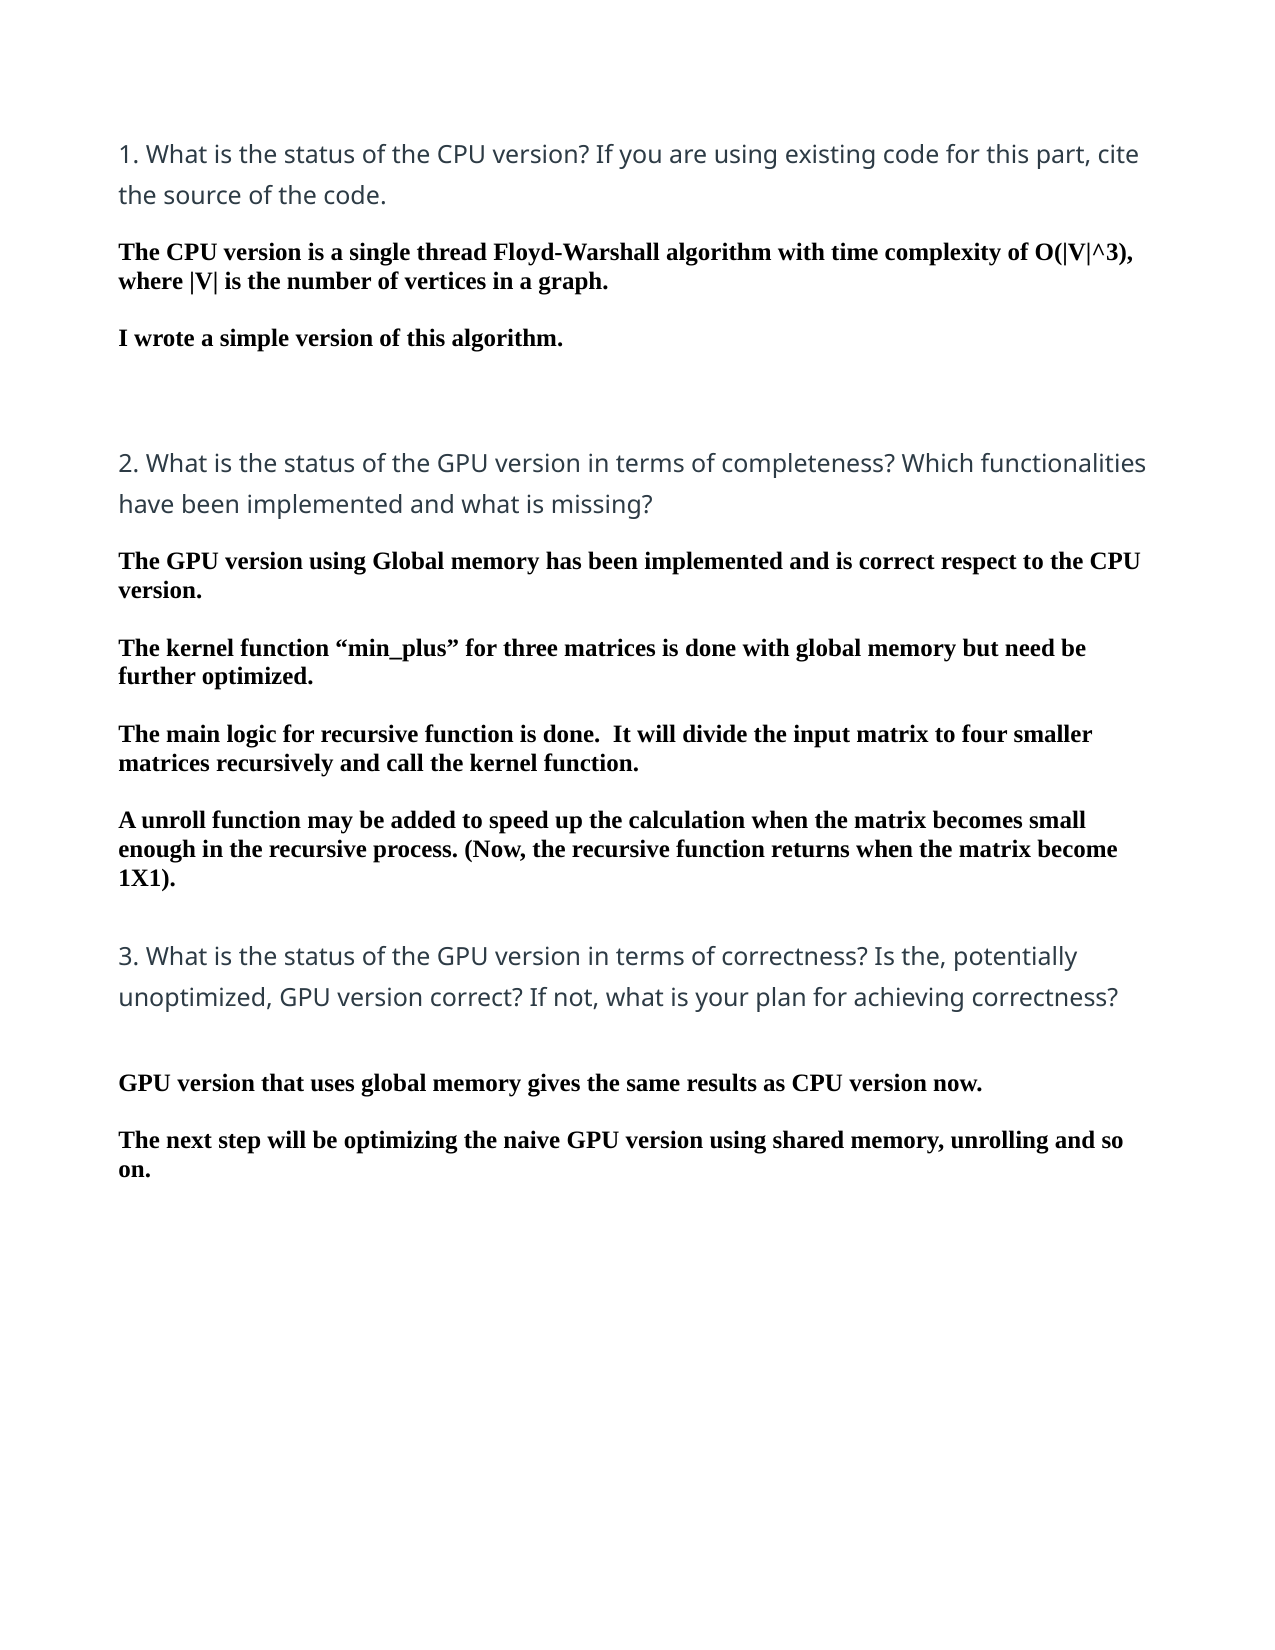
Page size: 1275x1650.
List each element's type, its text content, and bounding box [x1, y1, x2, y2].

text 1. What is the status of the CPU version? If you are using existing code for this part, cite the source of the code. [118, 137, 1157, 212]
text The CPU version is a single thread Floyd-Warshall algorithm with time complexity of O(|V|^3), where |V| is the number of vertices in a graph. [118, 237, 1157, 295]
text The next step will be optimizing the naive GPU version using shared memory, unrolling and so on. [118, 1126, 1157, 1183]
text The kernel function “min_plus” for three matrices is done with global memory but need be further optimized. [118, 633, 1157, 690]
text 3. What is the status of the GPU version in terms of correctness? Is the, potentially unoptimized, GPU version correct? If not, what is your plan for achieving correctness? [118, 939, 1157, 1014]
text GPU version that uses global memory gives the same results as CPU version now. [118, 1068, 1157, 1097]
text A unroll function may be added to speed up the calculation when the matrix becomes small enough in the recursive process. (Now, the recursive function returns when the matrix become 1X1). [118, 805, 1157, 891]
text 2. What is the status of the GPU version in terms of completeness? Which functionalities have been implemented and what is missing? [118, 446, 1157, 521]
text I wrote a simple version of this algorithm. [118, 323, 1157, 352]
text The GPU version using Global memory has been implemented and is correct respect to the CPU version. [118, 546, 1157, 604]
text The main logic for recursive function is done. It will divide the input matrix to four smaller matrices recursively and call the kernel function. [118, 719, 1157, 776]
